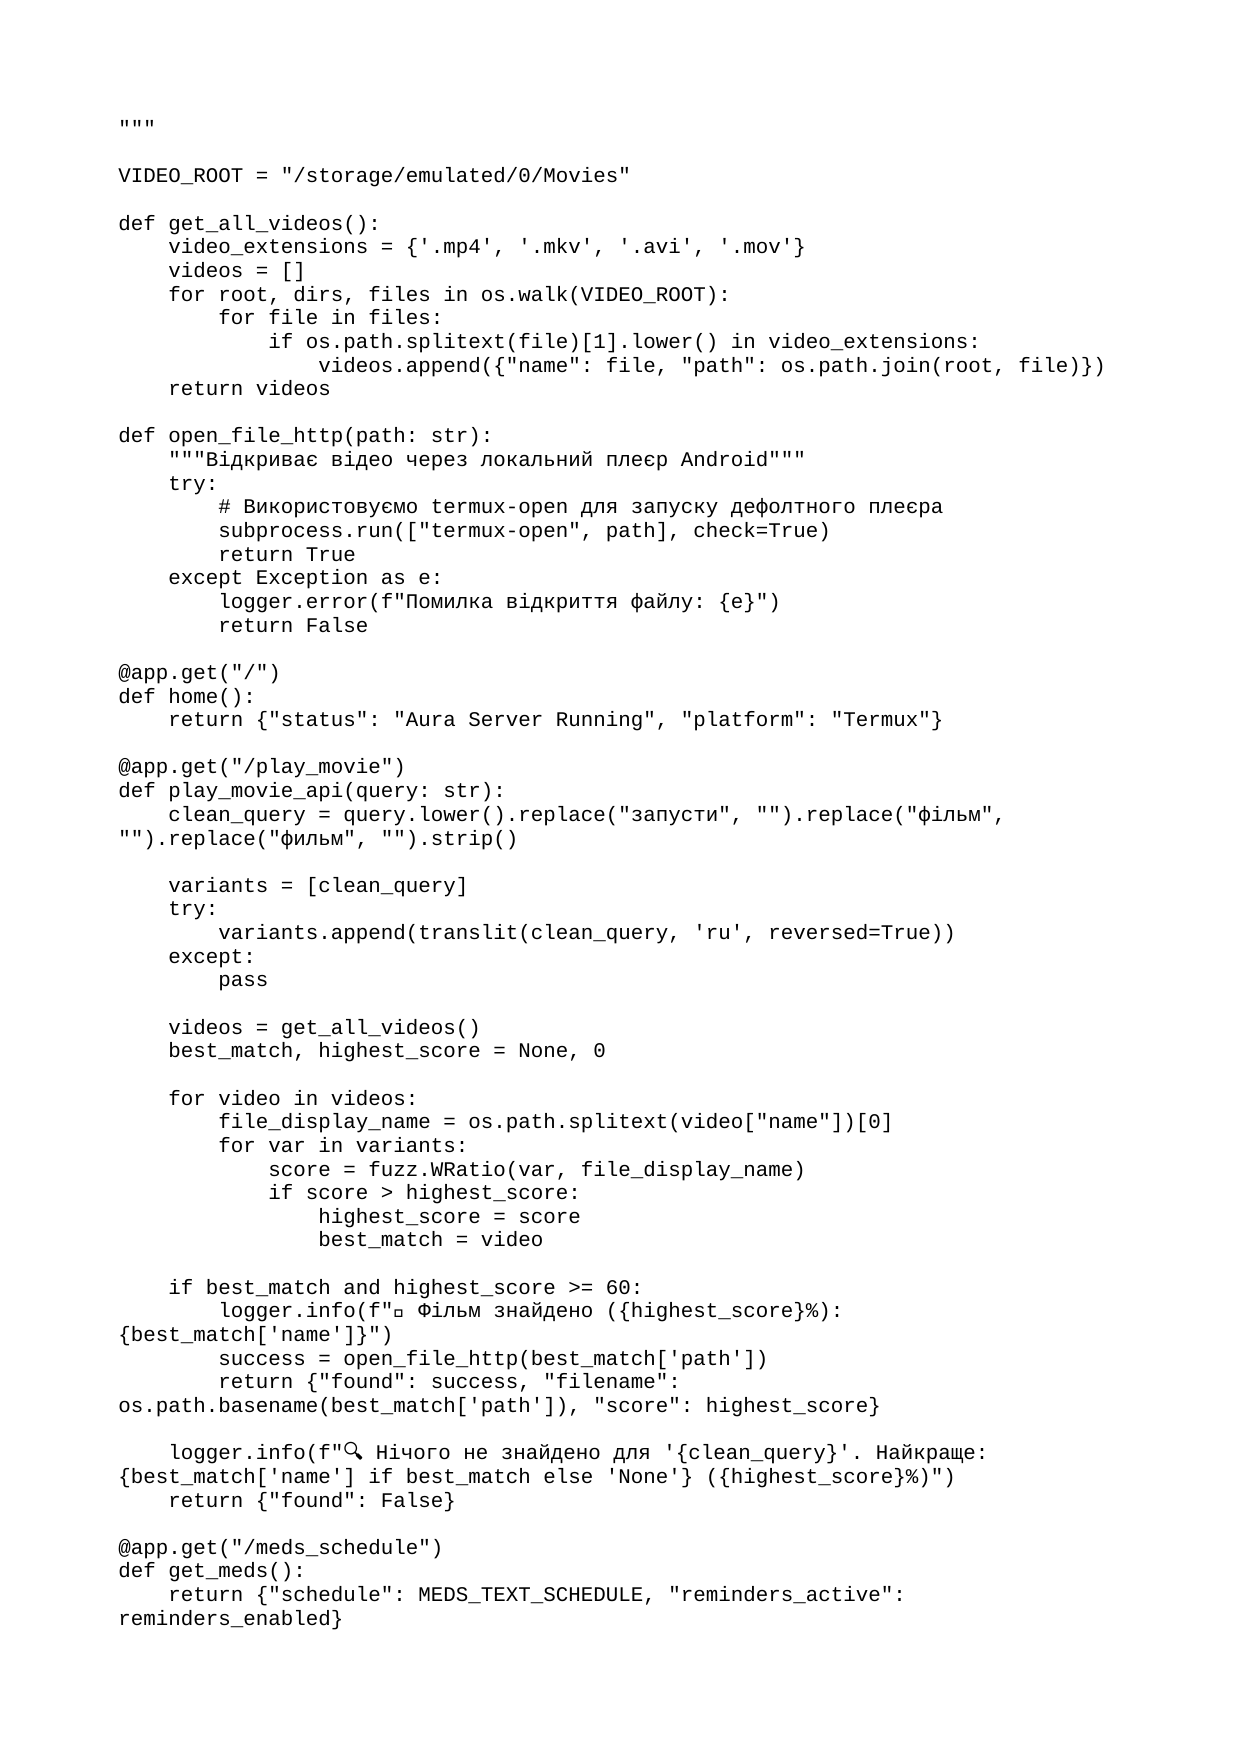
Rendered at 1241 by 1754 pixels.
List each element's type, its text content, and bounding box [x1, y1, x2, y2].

text except Exception as e: [118, 567, 1122, 591]
text def get_all_videos(): [118, 213, 1122, 236]
text if best_match and highest_score >= 60: [118, 1277, 1122, 1300]
text video_extensions = {'.mp4', '.mkv', '.avi', '.mov'} [118, 236, 1122, 260]
text except: [118, 946, 1122, 969]
text return {"found": False} [118, 1489, 1122, 1513]
text VIDEO_ROOT = "/storage/emulated/0/Movies" [118, 165, 1122, 189]
text """ [118, 118, 1122, 142]
text def open_file_http(path: str): [118, 426, 1122, 449]
text pass [118, 969, 1122, 993]
text @app.get("/play_movie") [118, 757, 1122, 780]
text score = fuzz.WRatio(var, file_display_name) [118, 1158, 1122, 1182]
text clean_query = query.lower().replace("запусти", "").replace("фільм", "").replace("фильм", "").strip() [118, 804, 1122, 851]
text def home(): [118, 686, 1122, 709]
text file_display_name = os.path.splitext(video["name"])[0] [118, 1111, 1122, 1135]
text for var in variants: [118, 1135, 1122, 1158]
text highest_score = score [118, 1206, 1122, 1229]
text success = open_file_http(best_match['path']) [118, 1348, 1122, 1371]
text best_match, highest_score = None, 0 [118, 1040, 1122, 1064]
text """Відкриває відео через локальний плеєр Android""" [118, 449, 1122, 473]
text videos = get_all_videos() [118, 1017, 1122, 1040]
text subprocess.run(["termux-open", path], check=True) [118, 520, 1122, 544]
text def play_movie_api(query: str): [118, 780, 1122, 804]
text if score > highest_score: [118, 1182, 1122, 1206]
text for root, dirs, files in os.walk(VIDEO_ROOT): [118, 284, 1122, 307]
text best_match = video [118, 1229, 1122, 1253]
text return {"found": success, "filename": os.path.basename(best_match['path']), "score": highest_score} [118, 1371, 1122, 1419]
text return {"schedule": MEDS_TEXT_SCHEDULE, "reminders_active": reminders_enabled} [118, 1584, 1122, 1631]
text logger.error(f"Помилка відкриття файлу: {e}") [118, 591, 1122, 615]
text # Використовуємо termux-open для запуску дефолтного плеєра [118, 496, 1122, 520]
text return videos [118, 378, 1122, 402]
text return False [118, 615, 1122, 638]
text return {"status": "Aura Server Running", "platform": "Termux"} [118, 709, 1122, 733]
text for file in files: [118, 307, 1122, 331]
text def get_meds(): [118, 1561, 1122, 1584]
text if os.path.splitext(file)[1].lower() in video_extensions: [118, 331, 1122, 354]
text variants.append(translit(clean_query, 'ru', reversed=True)) [118, 922, 1122, 946]
text return True [118, 544, 1122, 567]
text logger.info(f"🎯 Фільм знайдено ({highest_score}%): {best_match['name']}") [118, 1300, 1122, 1348]
text try: [118, 473, 1122, 496]
text try: [118, 898, 1122, 922]
text logger.info(f"🔍 Нічого не знайдено для '{clean_query}'. Найкраще: {best_match['name'] if best_match else 'None'} ({highest_score}%)") [118, 1442, 1122, 1489]
text @app.get("/") [118, 662, 1122, 686]
text videos.append({"name": file, "path": os.path.join(root, file)}) [118, 354, 1122, 378]
text @app.get("/meds_schedule") [118, 1537, 1122, 1561]
text for video in videos: [118, 1088, 1122, 1111]
text variants = [clean_query] [118, 875, 1122, 898]
text videos = [] [118, 260, 1122, 284]
